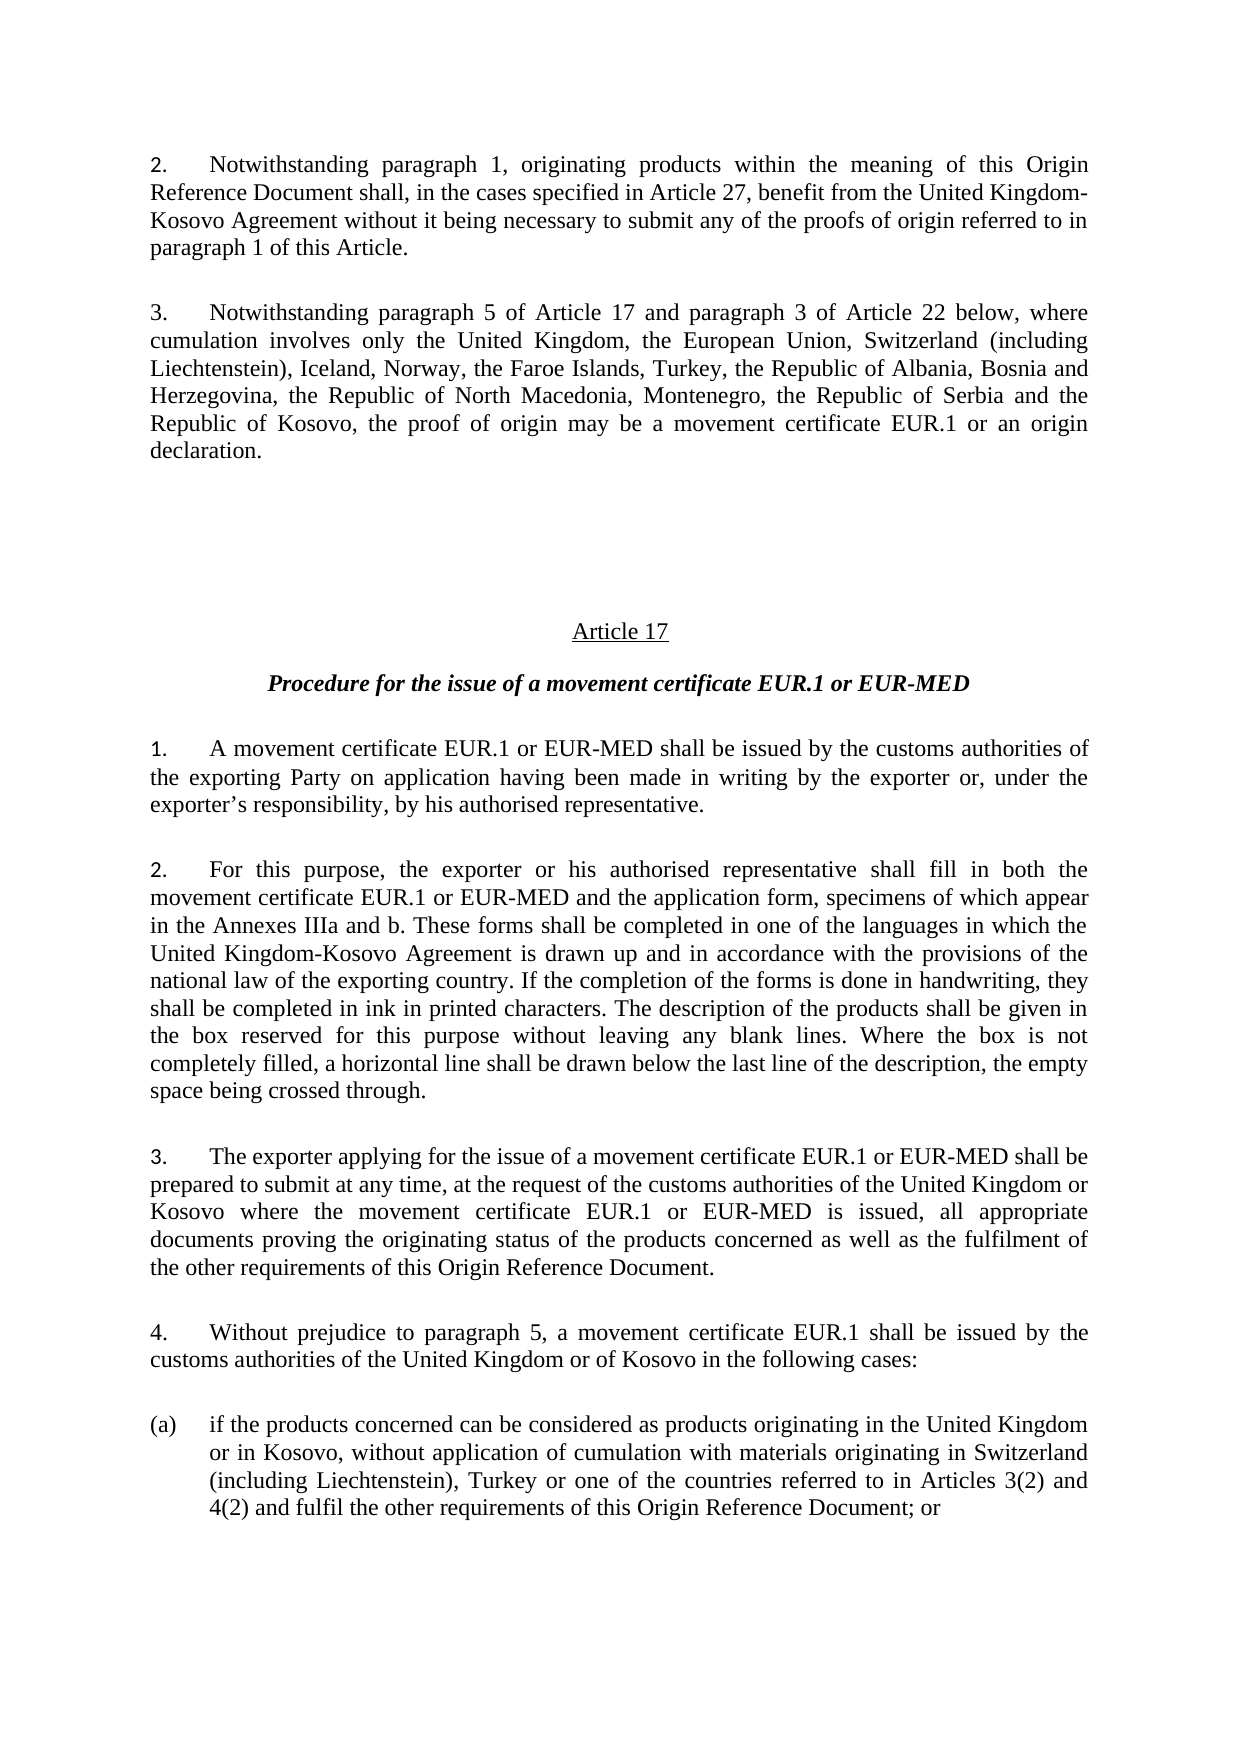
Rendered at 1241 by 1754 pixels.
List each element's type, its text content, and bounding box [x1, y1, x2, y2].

text Article 17 [150, 617, 1090, 644]
list A movement certificate EUR.1 or EUR-MED shall be issued by the customs authorities of the exporting Party on application having been made in writing by the exporter or, under the exporter’s responsibility, by his authorised representative. [150, 734, 1090, 818]
text Procedure for the issue of a movement certificate EUR.1 or EUR-MED [150, 669, 1090, 697]
list Notwithstanding paragraph 5 of Article 17 and paragraph 3 of Article 22 below, where cumulation involves only the United Kingdom, the European Union, Switzerland (including Liechtenstein), Iceland, Norway, the Faroe Islands, Turkey, the Republic of Albania, Bosnia and Herzegovina, the Republic of North Macedonia, Montenegro, the Republic of Serbia and the Republic of Kosovo, the proof of origin may be a movement certificate EUR.1 or an origin declaration. [150, 298, 1090, 464]
list For this purpose, the exporter or his authorised representative shall fill in both the movement certificate EUR.1 or EUR-MED and the application form, specimens of which appear in the Annexes IIIa and b. These forms shall be completed in one of the languages in which the United Kingdom-Kosovo Agreement is drawn up and in accordance with the provisions of the national law of the exporting country. If the completion of the forms is done in handwriting, they shall be completed in ink in printed characters. The description of the products shall be given in the box reserved for this purpose without leaving any blank lines. Where the box is not completely filled, a horizontal line shall be drawn below the last line of the description, the empty space being crossed through. [150, 855, 1090, 1104]
list Notwithstanding paragraph 1, originating products within the meaning of this Origin Reference Document shall, in the cases specified in Article 27, benefit from the United Kingdom-Kosovo Agreement without it being necessary to submit any of the proofs of origin referred to in paragraph 1 of this Article. [150, 150, 1090, 261]
list The exporter applying for the issue of a movement certificate EUR.1 or EUR-MED shall be prepared to submit at any time, at the request of the customs authorities of the United Kingdom or Kosovo where the movement certificate EUR.1 or EUR-MED is issued, all appropriate documents proving the originating status of the products concerned as well as the fulfilment of the other requirements of this Origin Reference Document. [150, 1142, 1090, 1280]
list if the products concerned can be considered as products originating in the United Kingdom or in Kosovo, without application of cumulation with materials originating in Switzerland (including Liechtenstein), Turkey or one of the countries referred to in Articles 3(2) and 4(2) and fulfil the other requirements of this Origin Reference Document; or [150, 1410, 1090, 1521]
list Without prejudice to paragraph 5, a movement certificate EUR.1 shall be issued by the customs authorities of the United Kingdom or of Kosovo in the following cases: [150, 1318, 1090, 1373]
